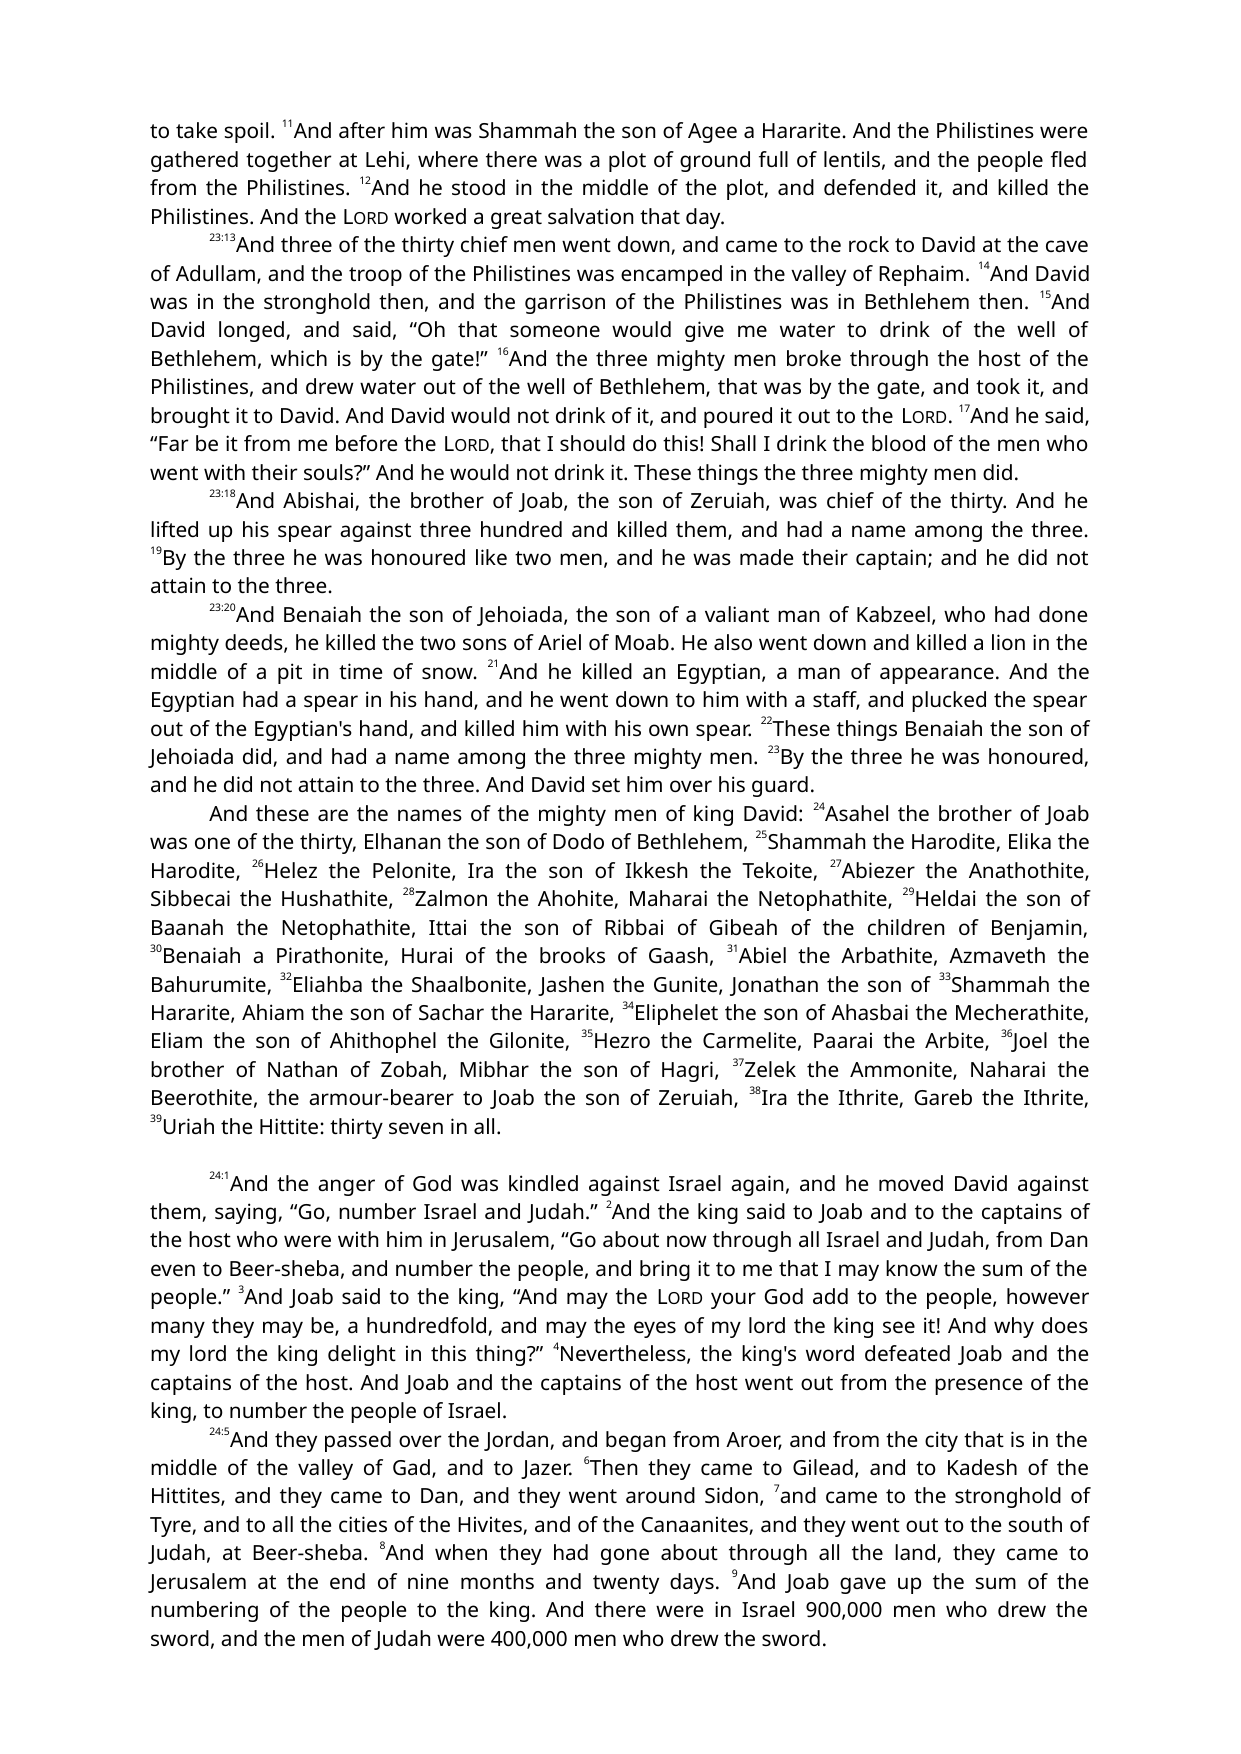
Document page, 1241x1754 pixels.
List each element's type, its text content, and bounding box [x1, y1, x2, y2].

text 23:13And three of the thirty chief men went down, and came to the rock to David at the cave of Adullam, and the troop of the Philistines was encamped in the valley of Rephaim. 14And David was in the stronghold then, and the garrison of the Philistines was in Bethlehem then. 15And David longed, and said, “Oh that someone would give me water to drink of the well of Bethlehem, which is by the gate!” 16And the three mighty men broke through the host of the Philistines, and drew water out of the well of Bethlehem, that was by the gate, and took it, and brought it to David. And David would not drink of it, and poured it out to the Lord. 17And he said, “Far be it from me before the Lord, that I should do this! Shall I drink the blood of the men who went with their souls?” And he would not drink it. These things the three mighty men did. [150, 230, 1090, 486]
text 23:8These are the names of the mighty men David had: Jeshbaal the son of a Hachmonite, chief of the three; he lifted up his spear against 900 killed at one time. 9And after him was Eleazar the son of Dodai, one of the three mighty men. He was with David at Pasdammim when the Philistines were gathered together there to battle, and the men of Israel went up to meet them. 10He rose, and struck the Philistines until his hand was weary, and his hand stuck to the sword. And the Lord worked a great salvation that day, and the people returned after him only to take spoil. 11And after him was Shammah the son of Agee a Hararite. And the Philistines were gathered together at Lehi, where there was a plot of ground full of lentils, and the people fled from the Philistines. 12And he stood in the middle of the plot, and defended it, and killed the Philistines. And the Lord worked a great salvation that day. [150, 117, 1090, 230]
text 24:1And the anger of God was kindled against Israel again, and he moved David against them, saying, “Go, number Israel and Judah.” 2And the king said to Joab and to the captains of the host who were with him in Jerusalem, “Go about now through all Israel and Judah, from Dan even to Beer-sheba, and number the people, and bring it to me that I may know the sum of the people.” 3And Joab said to the king, “And may the Lord your God add to the people, however many they may be, a hundredfold, and may the eyes of my lord the king see it! And why does my lord the king delight in this thing?” 4Nevertheless, the king's word defeated Joab and the captains of the host. And Joab and the captains of the host went out from the presence of the king, to number the people of Israel. [150, 1169, 1090, 1425]
text 24:5And they passed over the Jordan, and began from Aroer, and from the city that is in the middle of the valley of Gad, and to Jazer. 6Then they came to Gilead, and to Kadesh of the Hittites, and they came to Dan, and they went around Sidon, 7and came to the stronghold of Tyre, and to all the cities of the Hivites, and of the Canaanites, and they went out to the south of Judah, at Beer-sheba. 8And when they had gone about through all the land, they came to Jerusalem at the end of nine months and twenty days. 9And Joab gave up the sum of the numbering of the people to the king. And there were in Israel 900,000 men who drew the sword, and the men of Judah were 400,000 men who drew the sword. [150, 1425, 1090, 1652]
text 23:18And Abishai, the brother of Joab, the son of Zeruiah, was chief of the thirty. And he lifted up his spear against three hundred and killed them, and had a name among the three. 19By the three he was honoured like two men, and he was made their captain; and he did not attain to the three. [150, 486, 1090, 600]
text And these are the names of the mighty men of king David: 24Asahel the brother of Joab was one of the thirty, Elhanan the son of Dodo of Bethlehem, 25Shammah the Harodite, Elika the Harodite, 26Helez the Pelonite, Ira the son of Ikkesh the Tekoite, 27Abiezer the Anathothite, Sibbecai the Hushathite, 28Zalmon the Ahohite, Maharai the Netophathite, 29Heldai the son of Baanah the Netophathite, Ittai the son of Ribbai of Gibeah of the children of Benjamin, 30Benaiah a Pirathonite, Hurai of the brooks of Gaash, 31Abiel the Arbathite, Azmaveth the Bahurumite, 32Eliahba the Shaalbonite, Jashen the Gunite, Jonathan the son of 33Shammah the Hararite, Ahiam the son of Sachar the Hararite, 34Eliphelet the son of Ahasbai the Mecherathite, Eliam the son of Ahithophel the Gilonite, 35Hezro the Carmelite, Paarai the Arbite, 36Joel the brother of Nathan of Zobah, Mibhar the son of Hagri, 37Zelek the Ammonite, Naharai the Beerothite, the armour-bearer to Joab the son of Zeruiah, 38Ira the Ithrite, Gareb the Ithrite, 39Uriah the Hittite: thirty seven in all. [150, 799, 1090, 1140]
text 23:20And Benaiah the son of Jehoiada, the son of a valiant man of Kabzeel, who had done mighty deeds, he killed the two sons of Ariel of Moab. He also went down and killed a lion in the middle of a pit in time of snow. 21And he killed an Egyptian, a man of appearance. And the Egyptian had a spear in his hand, and he went down to him with a staff, and plucked the spear out of the Egyptian's hand, and killed him with his own spear. 22These things Benaiah the son of Jehoiada did, and had a name among the three mighty men. 23By the three he was honoured, and he did not attain to the three. And David set him over his guard. [150, 600, 1090, 799]
